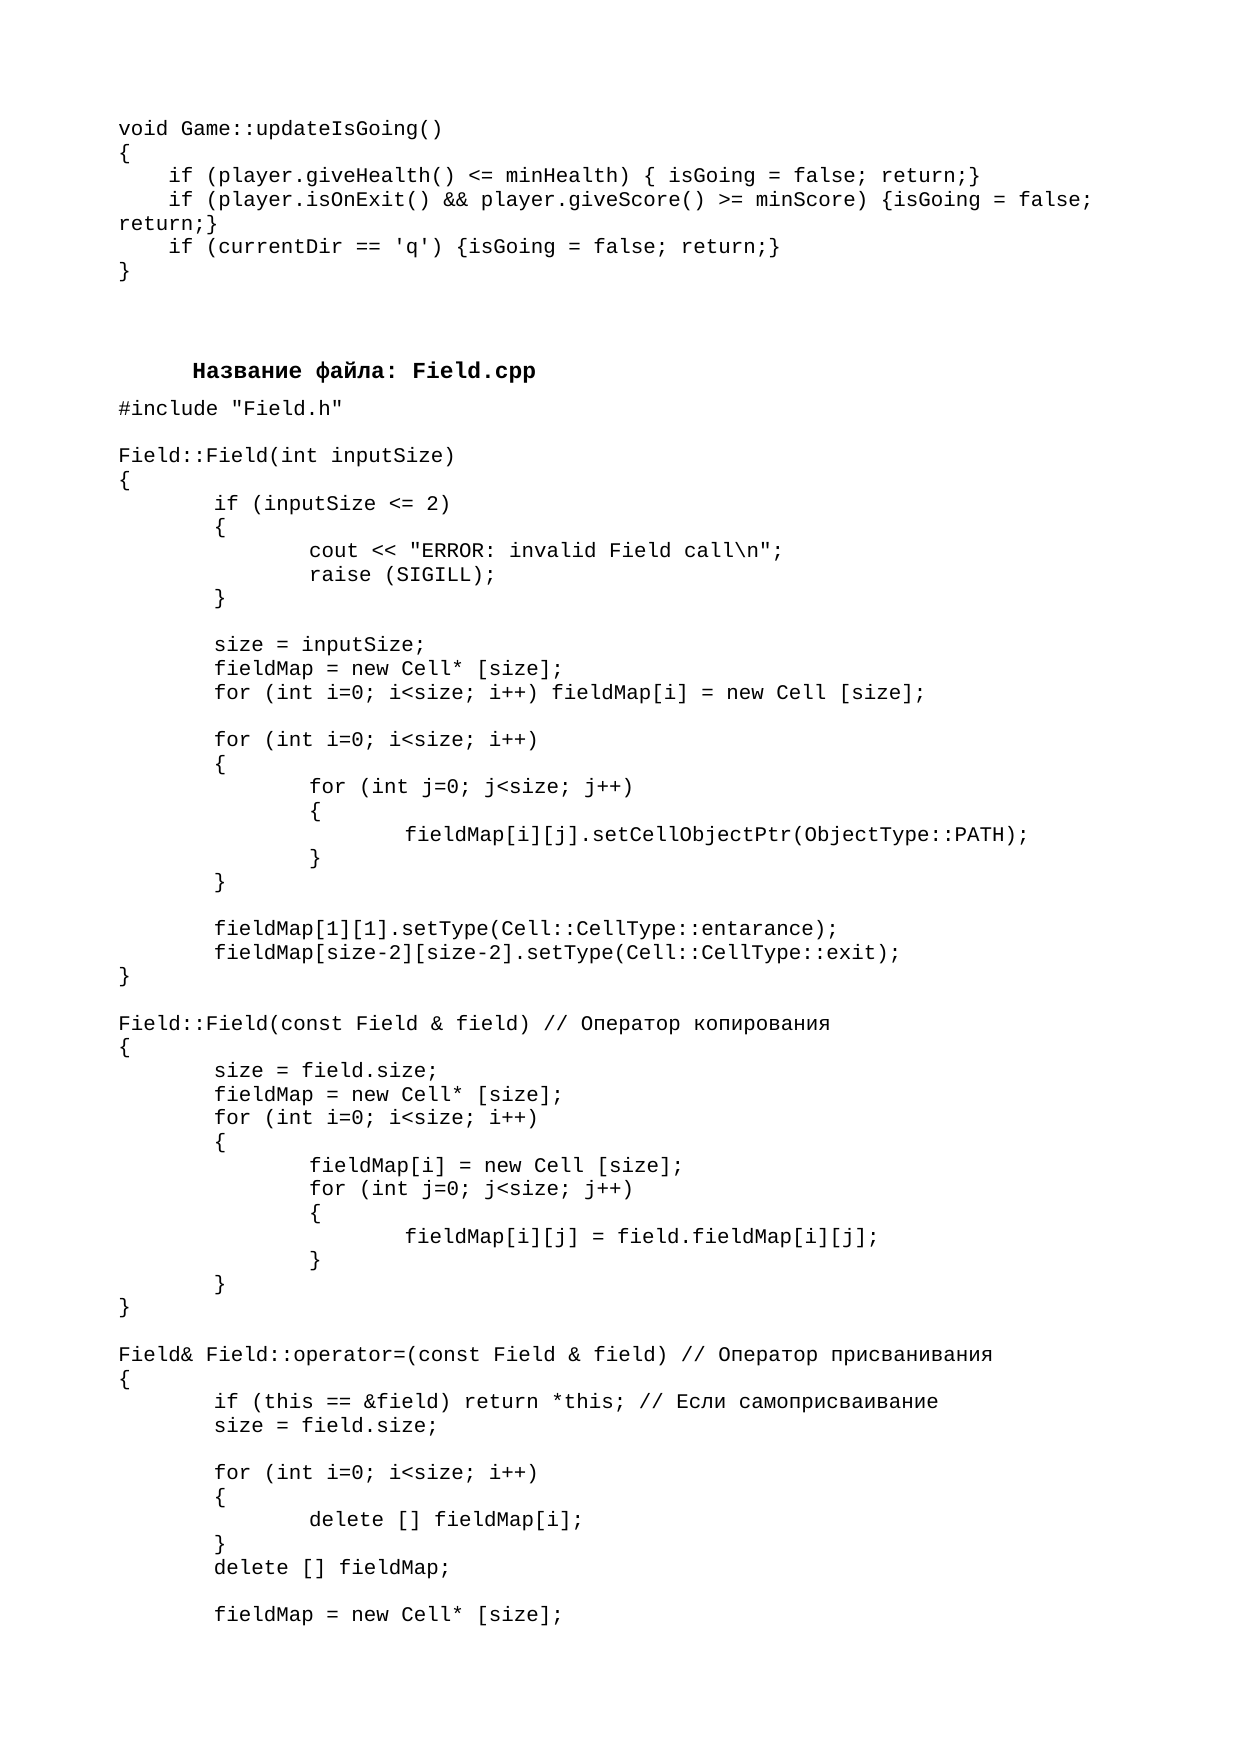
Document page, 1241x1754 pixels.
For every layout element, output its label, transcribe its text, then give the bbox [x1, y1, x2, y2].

text for (int i=0; i<size; i++) [118, 1462, 1122, 1486]
text if (player.isOnExit() && player.giveScore() >= minScore) {isGoing = false; return;} [118, 189, 1122, 236]
text Field::Field(int inputSize) [118, 445, 1122, 469]
text fieldMap[size-2][size-2].setType(Cell::CellType::exit); [118, 942, 1122, 966]
text for (int j=0; j<size; j++) [118, 1178, 1122, 1202]
text if (this == &field) return *this; // Если самоприсваивание [118, 1391, 1122, 1415]
text fieldMap[1][1].setType(Cell::CellType::entarance); [118, 918, 1122, 942]
text } [118, 1533, 1122, 1557]
text if (inputSize <= 2) [118, 493, 1122, 516]
text } [118, 1273, 1122, 1297]
text fieldMap = new Cell* [size]; [118, 1084, 1122, 1107]
text } [118, 1249, 1122, 1273]
text #include "Field.h" [118, 398, 1122, 422]
text cout << "ERROR: invalid Field call\n"; [118, 540, 1122, 563]
text size = field.size; [118, 1415, 1122, 1438]
text for (int i=0; i<size; i++) fieldMap[i] = new Cell [size]; [118, 682, 1122, 705]
text Название файла: Field.cpp [118, 359, 1122, 385]
text { [118, 1036, 1122, 1060]
text { [118, 753, 1122, 776]
text } [118, 587, 1122, 611]
text fieldMap[i] = new Cell [size]; [118, 1155, 1122, 1178]
text void Game::updateIsGoing() [118, 118, 1122, 142]
text { [118, 469, 1122, 493]
text size = field.size; [118, 1060, 1122, 1084]
text Field::Field(const Field & field) // Оператор копирования [118, 1013, 1122, 1036]
text fieldMap = new Cell* [size]; [118, 1604, 1122, 1628]
text { [118, 1131, 1122, 1155]
text { [118, 1202, 1122, 1226]
text { [118, 1486, 1122, 1509]
text for (int i=0; i<size; i++) [118, 1107, 1122, 1131]
text Field& Field::operator=(const Field & field) // Оператор присванивания [118, 1344, 1122, 1367]
text if (player.giveHealth() <= minHealth) { isGoing = false; return;} [118, 165, 1122, 189]
text raise (SIGILL); [118, 563, 1122, 587]
text for (int i=0; i<size; i++) [118, 729, 1122, 753]
text fieldMap[i][j] = field.fieldMap[i][j]; [118, 1226, 1122, 1249]
text fieldMap[i][j].setCellObjectPtr(ObjectType::PATH); [118, 824, 1122, 847]
text } [118, 260, 1122, 284]
text for (int j=0; j<size; j++) [118, 776, 1122, 800]
text delete [] fieldMap[i]; [118, 1509, 1122, 1533]
text if (currentDir == 'q') {isGoing = false; return;} [118, 236, 1122, 260]
text size = inputSize; [118, 634, 1122, 658]
text { [118, 800, 1122, 824]
text { [118, 1367, 1122, 1391]
text } [118, 871, 1122, 894]
text fieldMap = new Cell* [size]; [118, 658, 1122, 682]
text } [118, 1297, 1122, 1320]
text { [118, 516, 1122, 540]
text } [118, 847, 1122, 871]
text { [118, 142, 1122, 165]
text } [118, 966, 1122, 989]
text delete [] fieldMap; [118, 1557, 1122, 1580]
